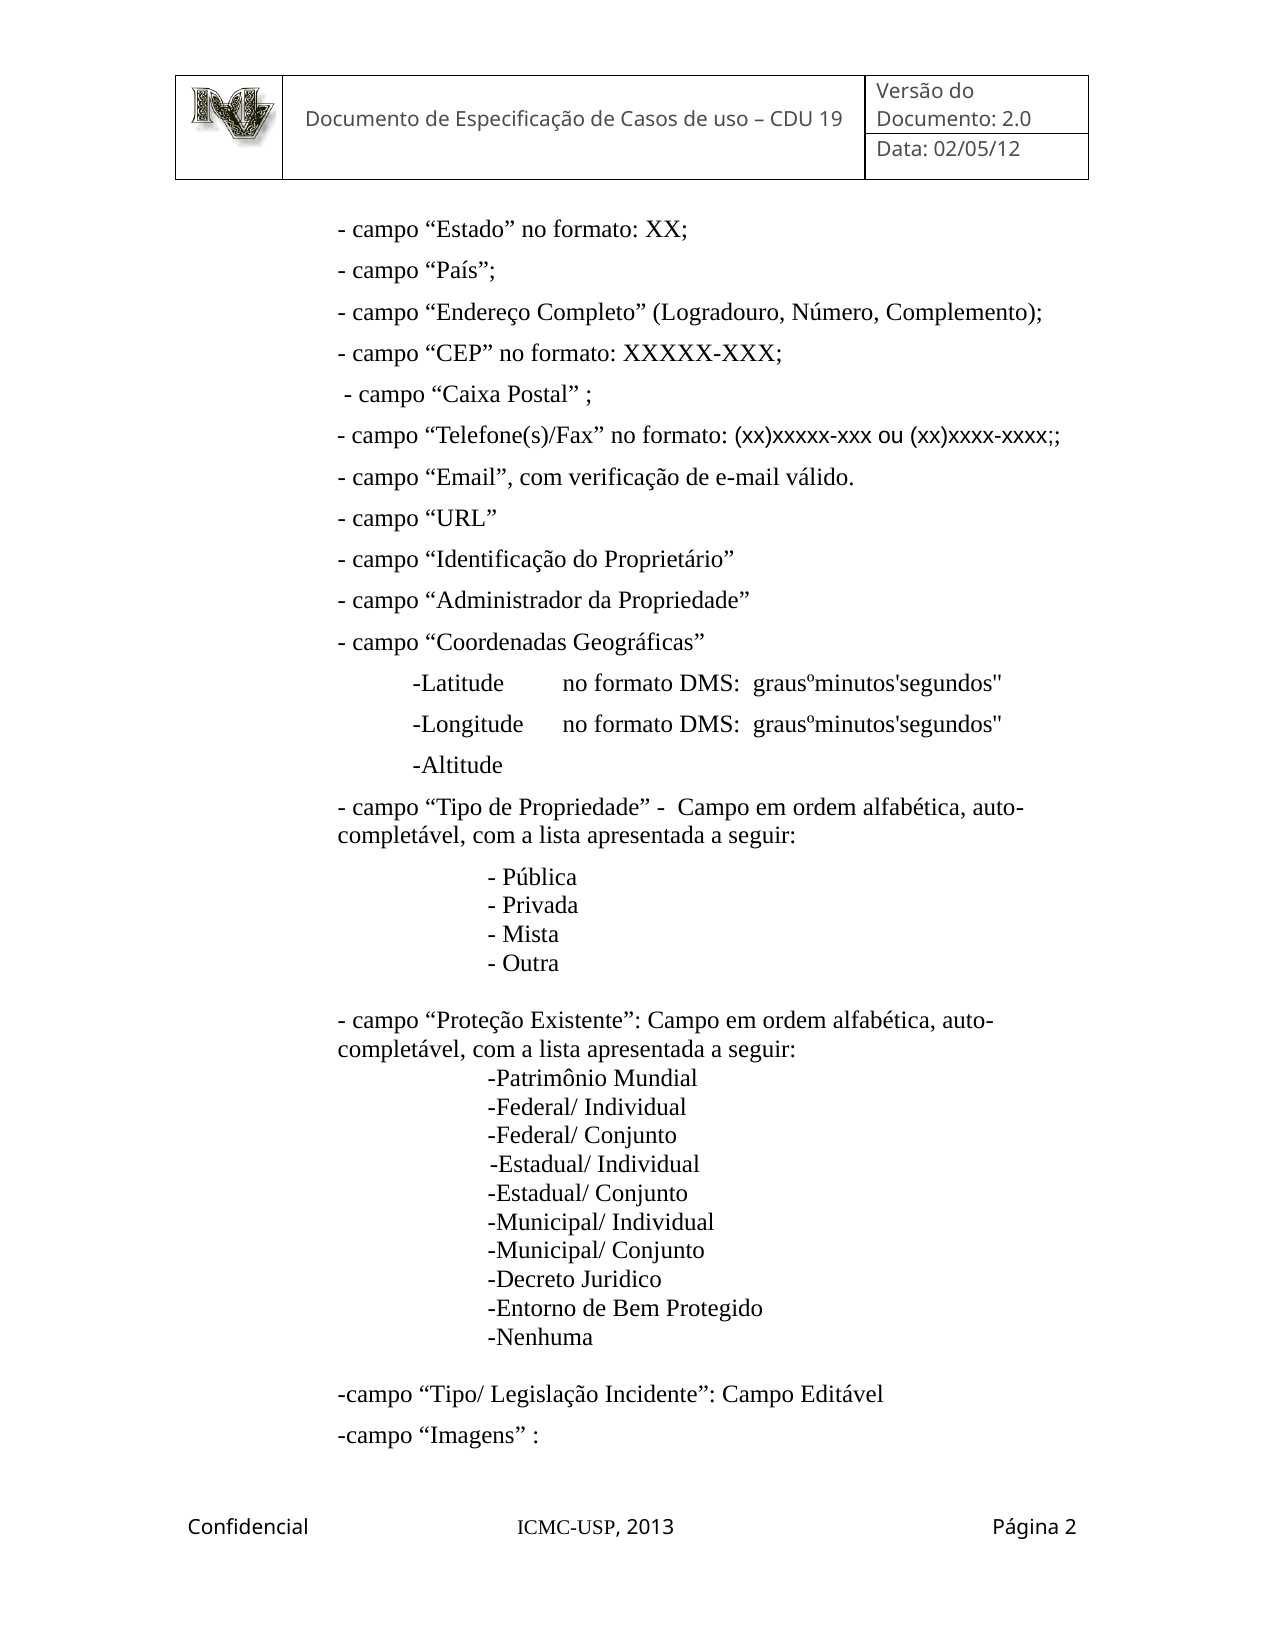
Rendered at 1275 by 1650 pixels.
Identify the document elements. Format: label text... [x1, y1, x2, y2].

list - campo “Proteção Existente”: Campo em ordem alfabética, auto-completável, com a lista apresentada a seguir: [300, 1006, 1087, 1063]
list - campo “Email”, com verificação de e-mail válido. [187, 462, 1087, 491]
list -Municipal/ Conjunto [469, 1236, 1087, 1264]
list -campo “Imagens” : [300, 1421, 1087, 1449]
list -Estadual/ Conjunto [300, 1178, 1087, 1207]
list -Municipal/ Individual [300, 1207, 1087, 1236]
list - campo “Caixa Postal” ; [187, 379, 1087, 408]
list -Entorno de Bem Protegido [300, 1293, 1087, 1322]
list -Federal/ Conjunto [300, 1121, 1087, 1149]
list - Pública [469, 862, 1087, 891]
list - campo “Telefone(s)/Fax” no formato: (xx)xxxxx-xxx ou (xx)xxxx-xxxx;; [337, 421, 1087, 449]
list - Privada [300, 891, 1087, 919]
list - campo “Estado” no formato: XX; [187, 214, 1087, 243]
list - campo “CEP” no formato: XXXXX-XXX; [187, 338, 1087, 367]
list -Federal/ Individual [300, 1092, 1087, 1121]
list - campo “Tipo de Propriedade” - Campo em ordem alfabética, auto- completável, com a lista apresentada a seguir: [187, 792, 1087, 849]
picture [186, 76, 277, 151]
list -campo “Tipo/ Legislação Incidente”: Campo Editável [300, 1379, 1087, 1408]
list - campo “Coordenadas Geográficas” [300, 627, 1087, 656]
list -Estadual/ Individual [300, 1149, 1087, 1178]
list - campo “Endereço Completo” (Logradouro, Número, Complemento); [187, 297, 1087, 326]
list - campo “Administrador da Propriedade” [187, 586, 1087, 614]
list - campo “Identificação do Proprietário” [187, 544, 1087, 573]
list -Longitude no formato DMS: grausºminutos'segundos'' [375, 709, 1087, 738]
list -Decreto Juridico [300, 1264, 1087, 1293]
list - Outra [300, 948, 1087, 977]
list -Patrimônio Mundial [300, 1063, 1087, 1092]
list - campo “URL” [187, 503, 1087, 532]
list - campo “País”; [187, 256, 1087, 284]
list -Altitude [375, 751, 1087, 779]
list - Mista [300, 919, 1087, 948]
list -Nenhuma [300, 1322, 1087, 1351]
list -Latitude no formato DMS: grausºminutos'segundos'' [375, 668, 1087, 697]
